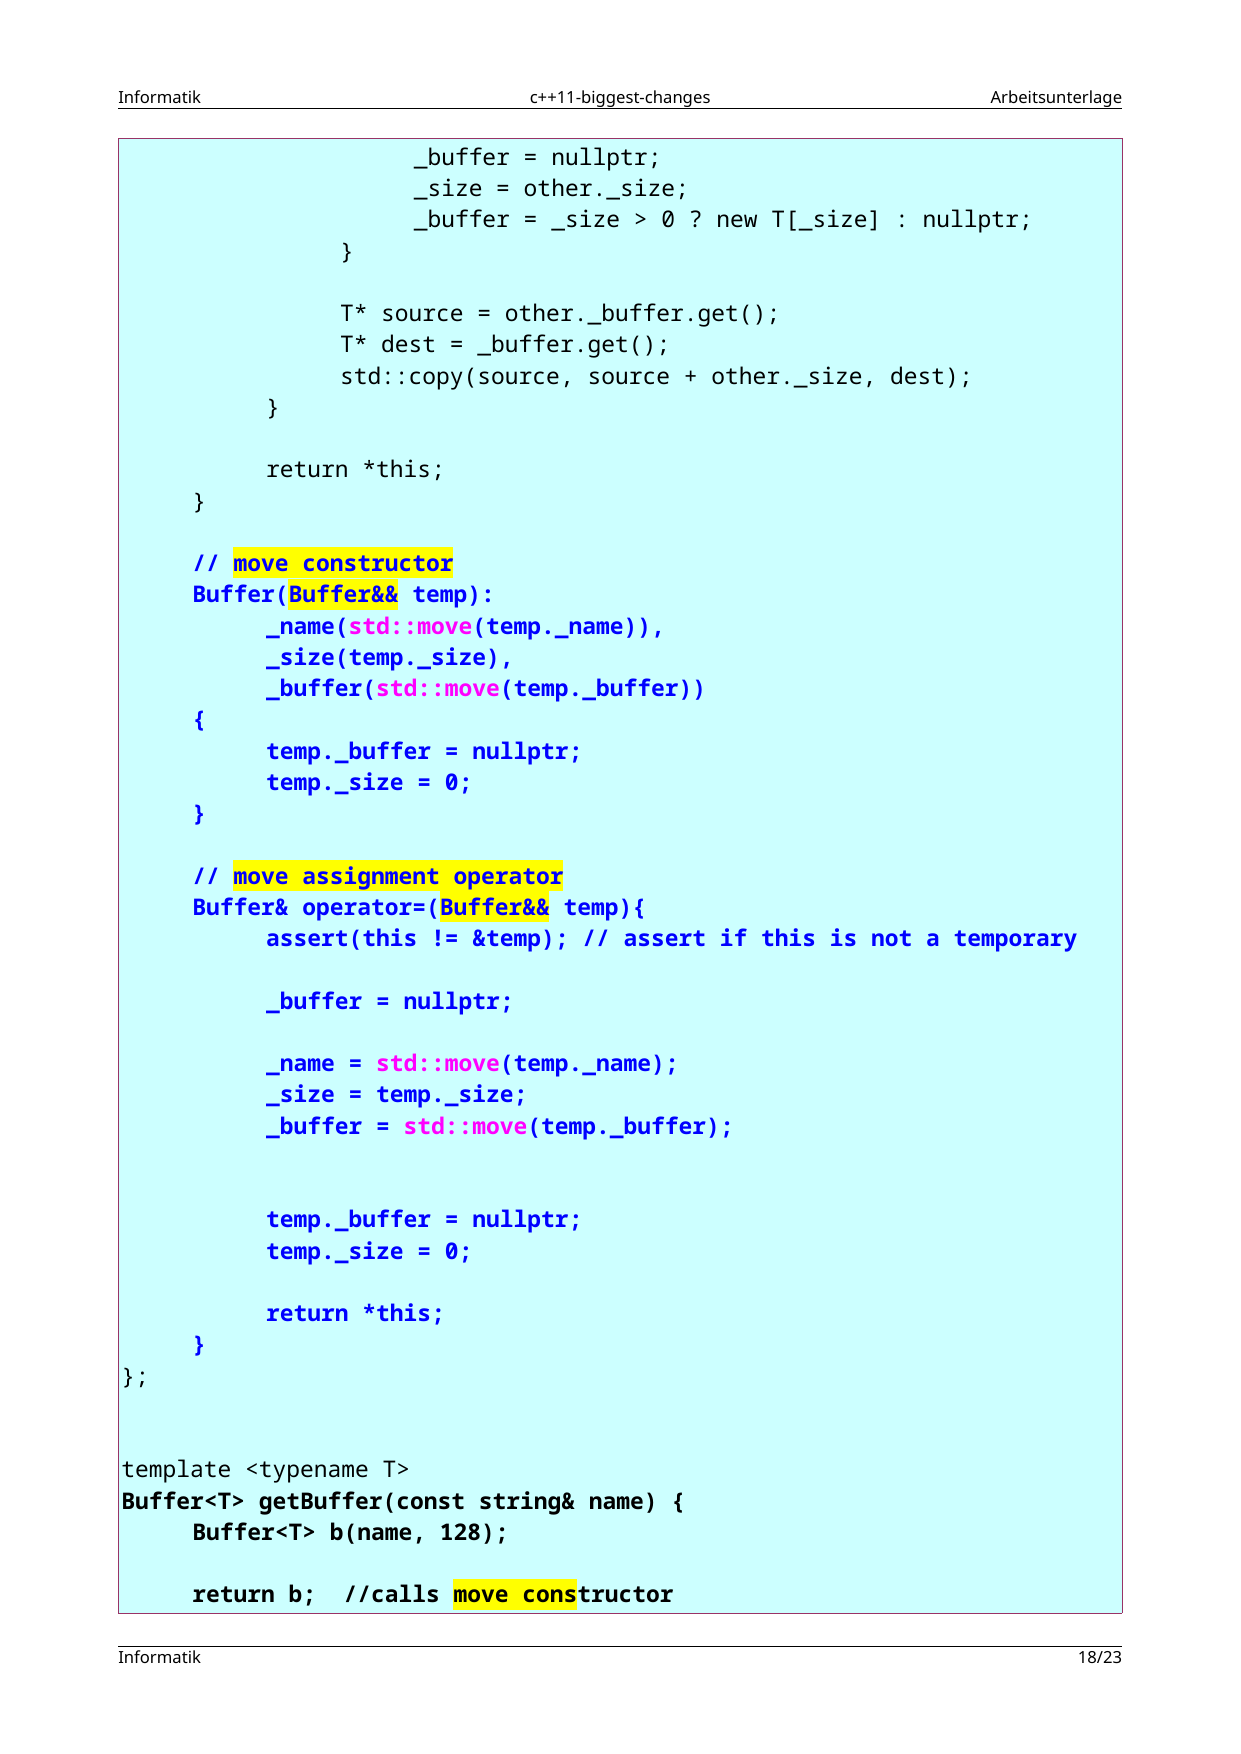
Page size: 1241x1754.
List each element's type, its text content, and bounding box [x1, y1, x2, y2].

text temp._buffer = nullptr; [119, 732, 1122, 763]
text Buffer<T> getBuffer(const string& name) { [119, 1482, 1122, 1513]
text _size = other._size; [119, 169, 1122, 200]
text }; [119, 1357, 1122, 1388]
text _name = std::move(temp._name); [119, 1044, 1122, 1075]
text template <typename T> [119, 1450, 1122, 1482]
text _buffer = nullptr; [119, 982, 1122, 1013]
text // move constructor [119, 544, 1122, 575]
text std::copy(source, source + other._size, dest); [119, 357, 1122, 388]
text _buffer(std::move(temp._buffer)) [119, 669, 1122, 700]
text temp._size = 0; [119, 763, 1122, 794]
text { [119, 700, 1122, 732]
text } [119, 232, 1122, 263]
text _buffer = std::move(temp._buffer); [119, 1107, 1122, 1138]
text } [119, 794, 1122, 825]
text T* source = other._buffer.get(); [119, 294, 1122, 325]
text temp._buffer = nullptr; [119, 1200, 1122, 1232]
text _buffer = _size > 0 ? new T[_size] : nullptr; [119, 200, 1122, 232]
text _size(temp._size), [119, 638, 1122, 669]
text _name(std::move(temp._name)), [119, 607, 1122, 638]
text T* dest = _buffer.get(); [119, 325, 1122, 357]
text } [119, 482, 1122, 513]
text return *this; [119, 450, 1122, 482]
text _size = temp._size; [119, 1075, 1122, 1107]
text Buffer& operator=(Buffer&& temp){ [119, 888, 1122, 919]
text Buffer(Buffer&& temp): [119, 575, 1122, 607]
text assert(this != &temp); // assert if this is not a temporary [119, 919, 1122, 950]
text } [119, 388, 1122, 419]
text } [119, 1325, 1122, 1357]
text // move assignment operator [119, 857, 1122, 888]
text _buffer = nullptr; [119, 139, 1122, 169]
text return *this; [119, 1294, 1122, 1325]
text return b; //calls move constructor [119, 1575, 1122, 1613]
text Buffer<T> b(name, 128); [119, 1513, 1122, 1544]
text temp._size = 0; [119, 1232, 1122, 1263]
